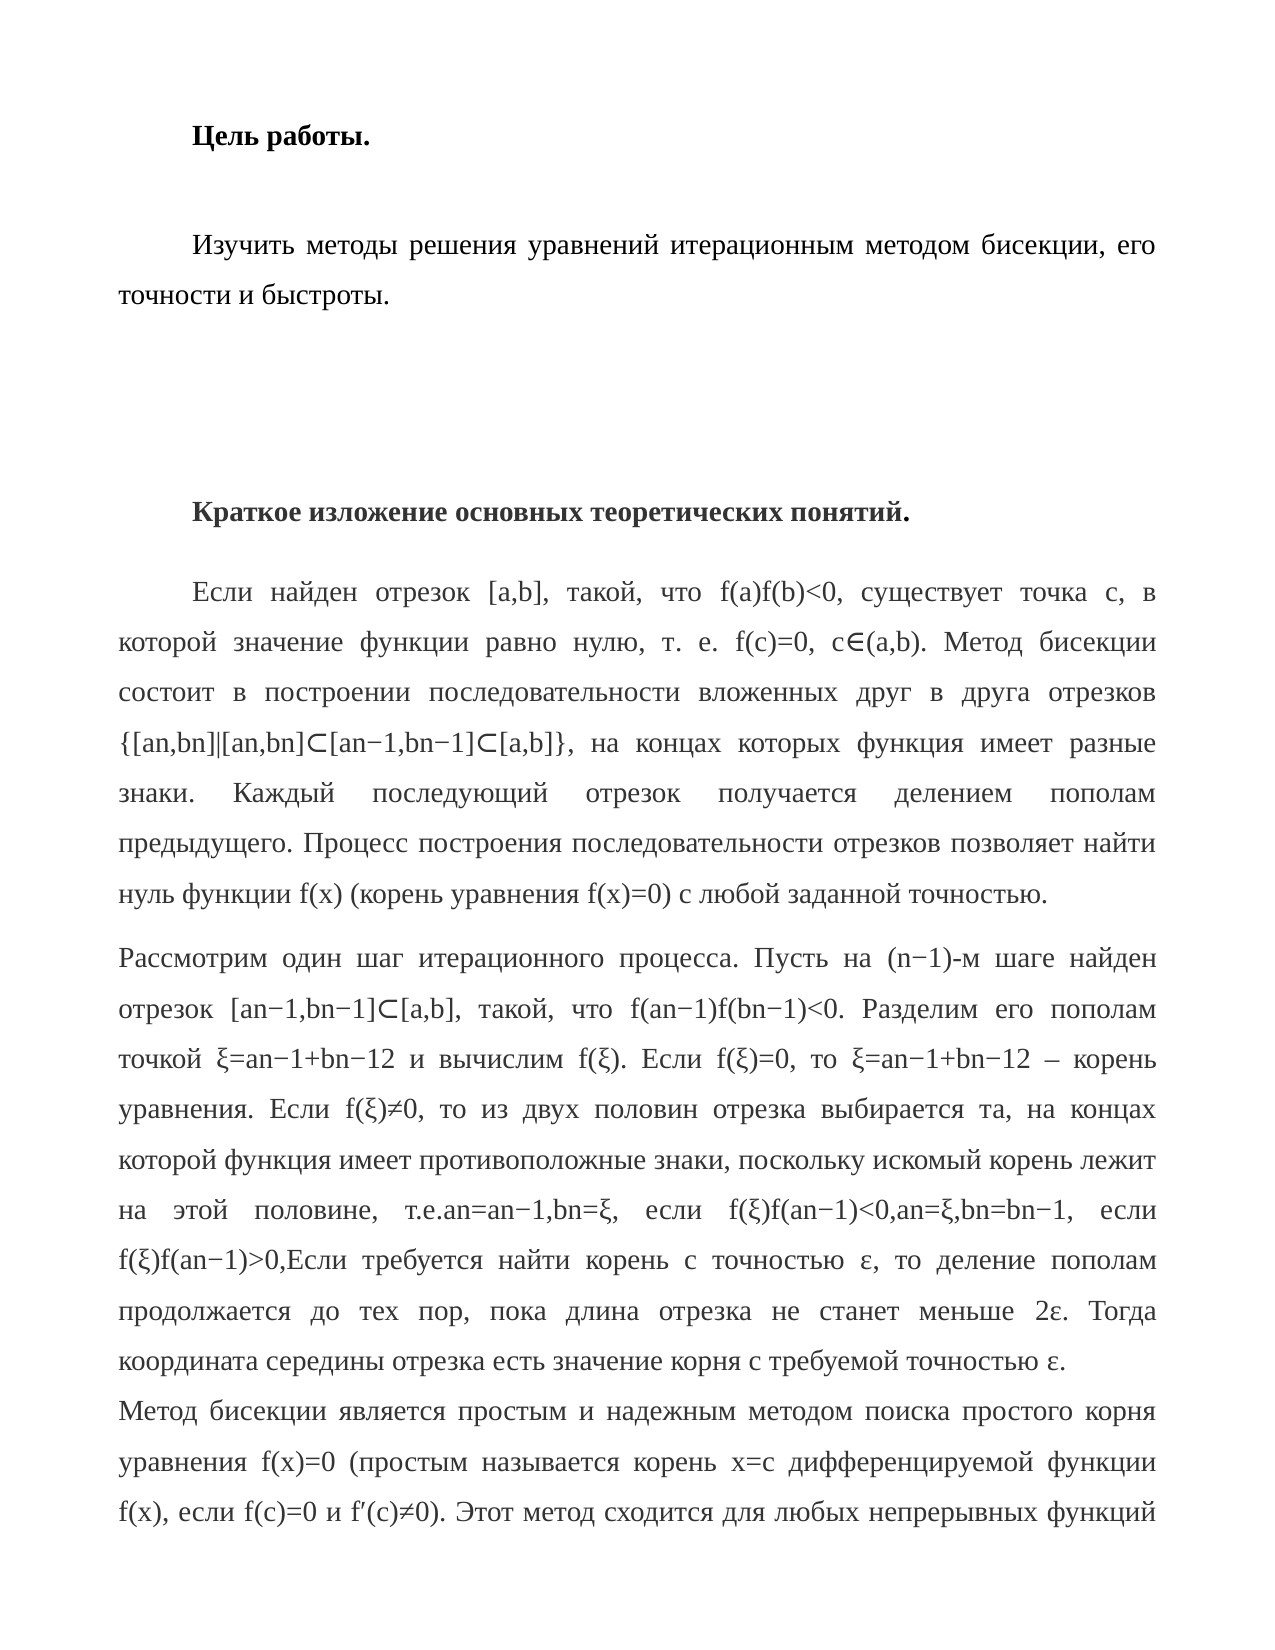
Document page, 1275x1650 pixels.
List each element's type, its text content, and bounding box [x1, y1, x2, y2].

text Цель работы. [118, 118, 1157, 152]
text Если найден отрезок [a,b], такой, что f(a)f(b)<0, существует точка c, в которой значение функции равно нулю, т. е. f(c)=0, c∈(a,b). Метод бисекции состоит в построении последовательности вложенных друг в друга отрезков {[an,bn]|[an,bn]⊂[an−1,bn−1]⊂[a,b]}, на концах которых функция имеет разные знаки. Каждый последующий отрезок получается делением пополам предыдущего. Процесс построения последовательности отрезков позволяет найти нуль функции f(x) (корень уравнения f(x)=0) с любой заданной точностью. [118, 574, 1157, 909]
text Краткое изложение основных теоретических понятий. [118, 494, 1157, 528]
text Рассмотрим один шаг итерационного процесса. Пусть на (n−1)-м шаге найден отрезок [an−1,bn−1]⊂[a,b], такой, что f(an−1)f(bn−1)<0. Разделим его пополам точкой ξ=an−1+bn−12 и вычислим f(ξ). Если f(ξ)=0, то ξ=an−1+bn−12 – корень уравнения. Если f(ξ)≠0, то из двух половин отрезка выбирается та, на концах которой функция имеет противоположные знаки, поскольку искомый корень лежит на этой половине, т.е.an=an−1,bn=ξ, если f(ξ)f(an−1)<0,an=ξ,bn=bn−1, если f(ξ)f(an−1)>0,Если требуется найти корень с точностью ε, то деление пополам продолжается до тех пор, пока длина отрезка не станет меньше 2ε. Тогда координата середины отрезка есть значение корня с требуемой точностью ε. [118, 941, 1157, 1377]
text Метод бисекции является простым и надежным методом поиска простого корня уравнения f(x)=0 (простым называется корень x=c дифференцируемой функции f(x), если f(c)=0 и f′(c)≠0). Этот метод сходится для любых непрерывных функций [118, 1393, 1157, 1528]
text Изучить методы решения уравнений итерационным методом бисекции, его точности и быстроты. [118, 227, 1157, 311]
